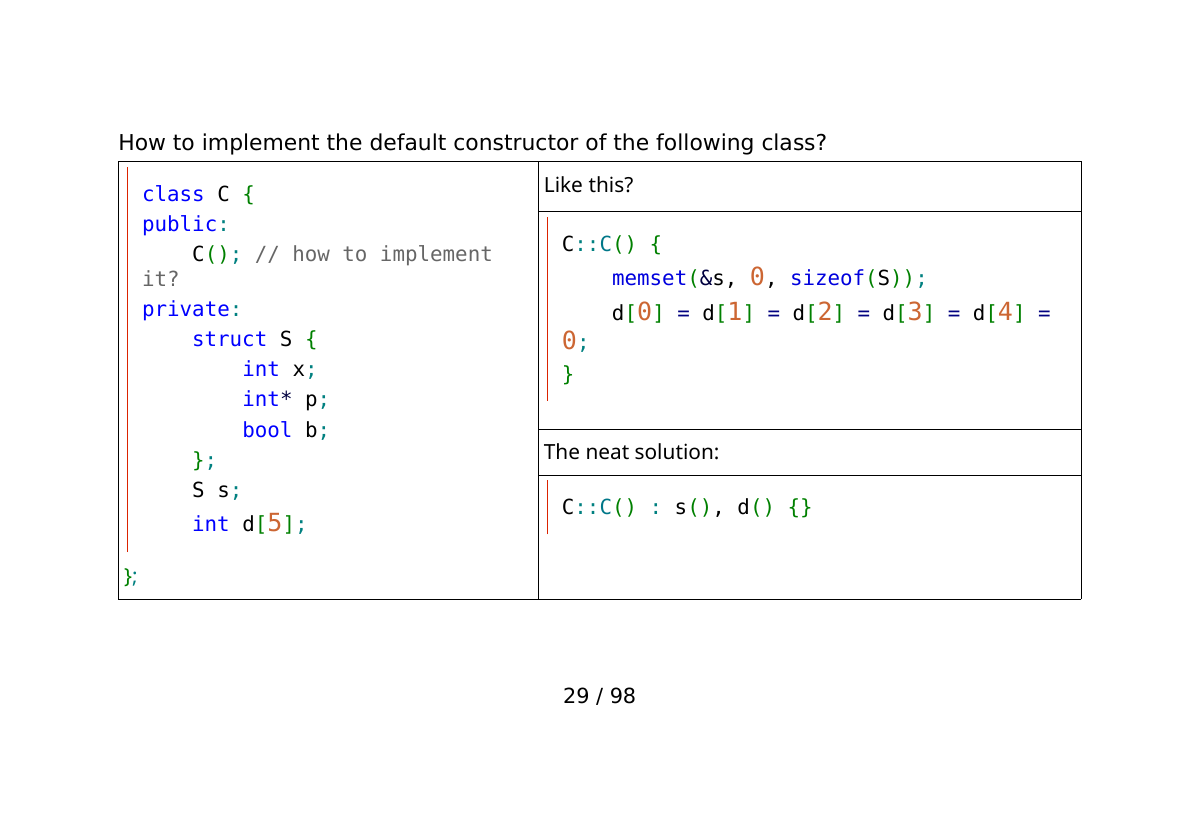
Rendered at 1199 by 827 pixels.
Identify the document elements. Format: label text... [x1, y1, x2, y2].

table_header class C { public: C(); // how to implement it? private: struct S { int x; int* p; bool b; }; S s; int d[5]; }; [119, 162, 538, 598]
table_cell The neat solution: [539, 430, 1081, 474]
text How to implement the default constructor of the following class? [118, 130, 1081, 155]
table_cell C::C() { memset(&s, 0, sizeof(S)); d[0] = d[1] = d[2] = d[3] = d[4] = 0; } [539, 212, 1081, 428]
table_header Like this? [539, 162, 1081, 211]
table_cell C::C() : s(), d() {} [539, 476, 1081, 598]
